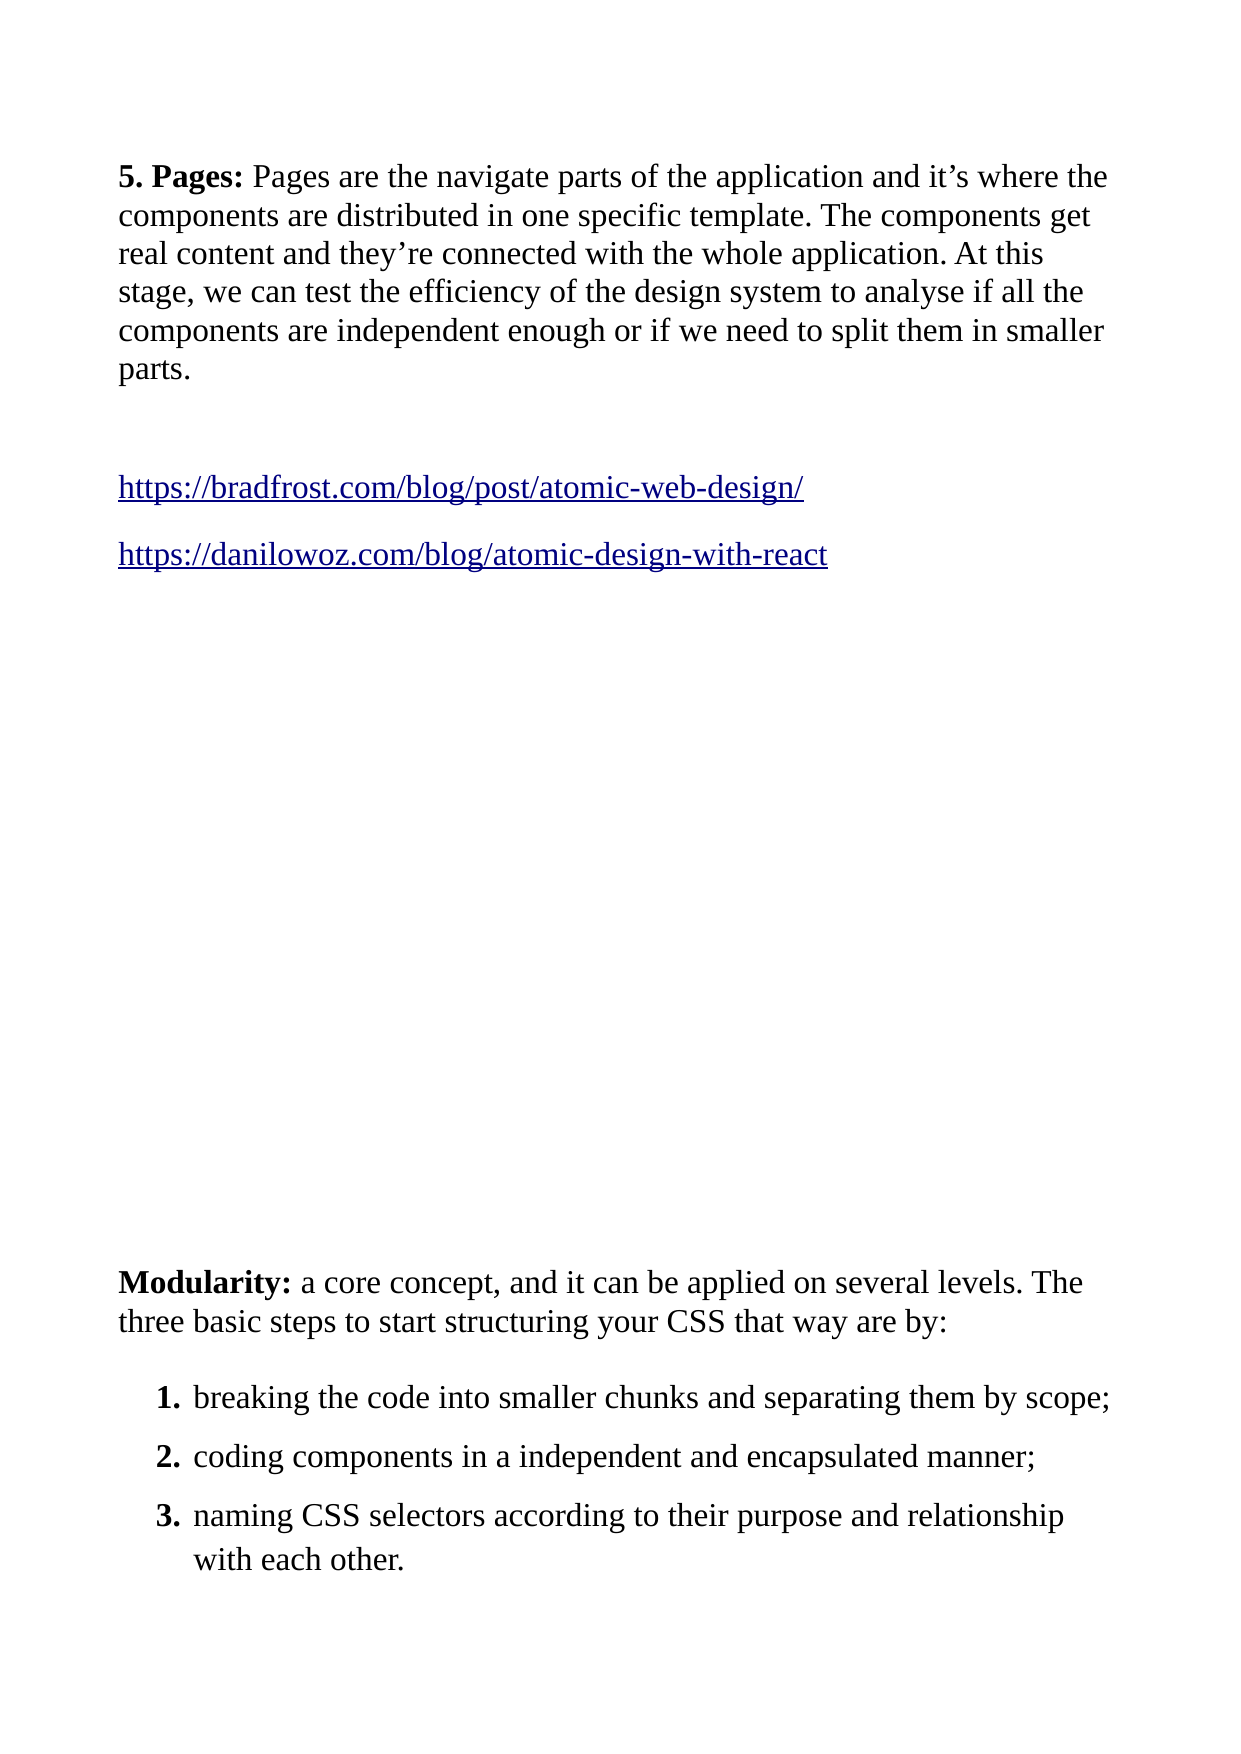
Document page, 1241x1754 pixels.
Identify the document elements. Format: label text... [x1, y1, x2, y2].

text https://danilowoz.com/blog/atomic-design-with-react [118, 534, 1122, 572]
text Modularity: a core concept, and it can be applied on several levels. The three basic steps to start structuring your CSS that way are by: [118, 1262, 1122, 1339]
text https://bradfrost.com/blog/post/atomic-web-design/ [118, 467, 1122, 505]
list coding components in a independent and encapsulated manner; [156, 1436, 1122, 1474]
text 5. Pages: Pages are the navigate parts of the application and it’s where the components are distributed in one specific template. The components get real content and they’re connected with the whole application. At this stage, we can test the efficiency of the design system to analyse if all the components are independent enough or if we need to split them in smaller parts. [118, 156, 1122, 386]
list breaking the code into smaller chunks and separating them by scope; [156, 1377, 1122, 1416]
list naming CSS selectors according to their purpose and relationship with each other. [156, 1495, 1122, 1577]
